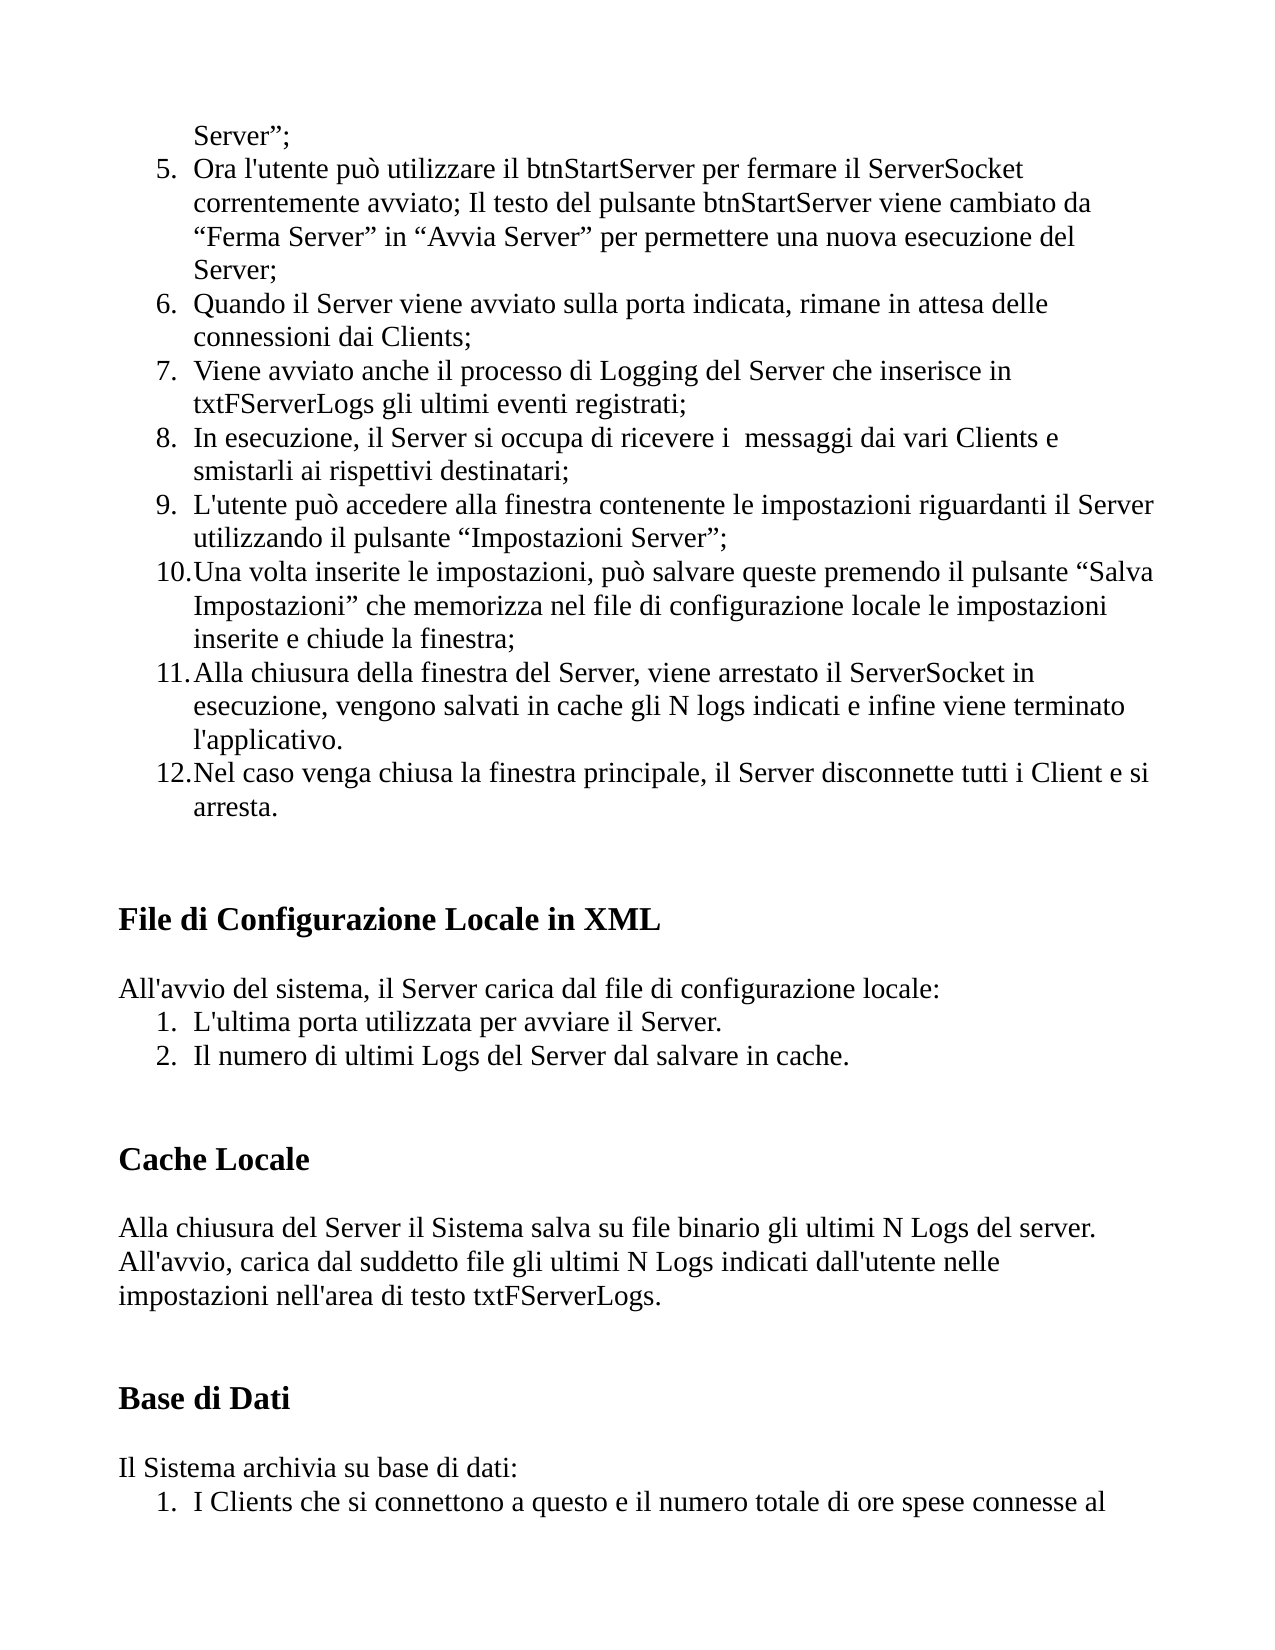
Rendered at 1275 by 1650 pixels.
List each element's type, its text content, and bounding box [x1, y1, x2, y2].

list L'ultima porta utilizzata per avviare il Server. [156, 1004, 1157, 1038]
text All'avvio del sistema, il Server carica dal file di configurazione locale: [118, 971, 1157, 1004]
list Il numero di ultimi Logs del Server dal salvare in cache. [156, 1038, 1157, 1072]
list In esecuzione, il Server si occupa di ricevere i messaggi dai vari Clients e smistarli ai rispettivi destinatari; [156, 420, 1157, 487]
list Nel caso venga chiusa la finestra principale, il Server disconnette tutti i Client e si arresta. [156, 755, 1157, 822]
list L'utente può accedere alla finestra contenente le impostazioni riguardanti il Server utilizzando il pulsante “Impostazioni Server”; [156, 487, 1157, 554]
list Quando il Server viene avviato sulla porta indicata, rimane in attesa delle connessioni dai Clients; [156, 286, 1157, 353]
text File di Configurazione Locale in XML [118, 899, 1157, 937]
list Una volta inserite le impostazioni, può salvare queste premendo il pulsante “Salva Impostazioni” che memorizza nel file di configurazione locale le impostazioni inserite e chiude la finestra; [156, 554, 1157, 655]
text Base di Dati [118, 1378, 1157, 1417]
list I Clients che si connettono a questo e il numero totale di ore spese connesse al [156, 1484, 1157, 1517]
text Alla chiusura del Server il Sistema salva su file binario gli ultimi N Logs del server. All'avvio, carica dal suddetto file gli ultimi N Logs indicati dall'utente nelle impostazioni nell'area di testo txtFServerLogs. [118, 1211, 1157, 1311]
text Il Sistema archivia su base di dati: [118, 1450, 1157, 1484]
list Viene avviato anche il processo di Logging del Server che inserisce in txtFServerLogs gli ultimi eventi registrati; [156, 353, 1157, 420]
list Server”; [156, 118, 1157, 152]
list Ora l'utente può utilizzare il btnStartServer per fermare il ServerSocket correntemente avviato; Il testo del pulsante btnStartServer viene cambiato da “Ferma Server” in “Avvia Server” per permettere una nuova esecuzione del Server; [156, 152, 1157, 286]
list Alla chiusura della finestra del Server, viene arrestato il ServerSocket in esecuzione, vengono salvati in cache gli N logs indicati e infine viene terminato l'applicativo. [156, 655, 1157, 755]
text Cache Locale [118, 1139, 1157, 1177]
